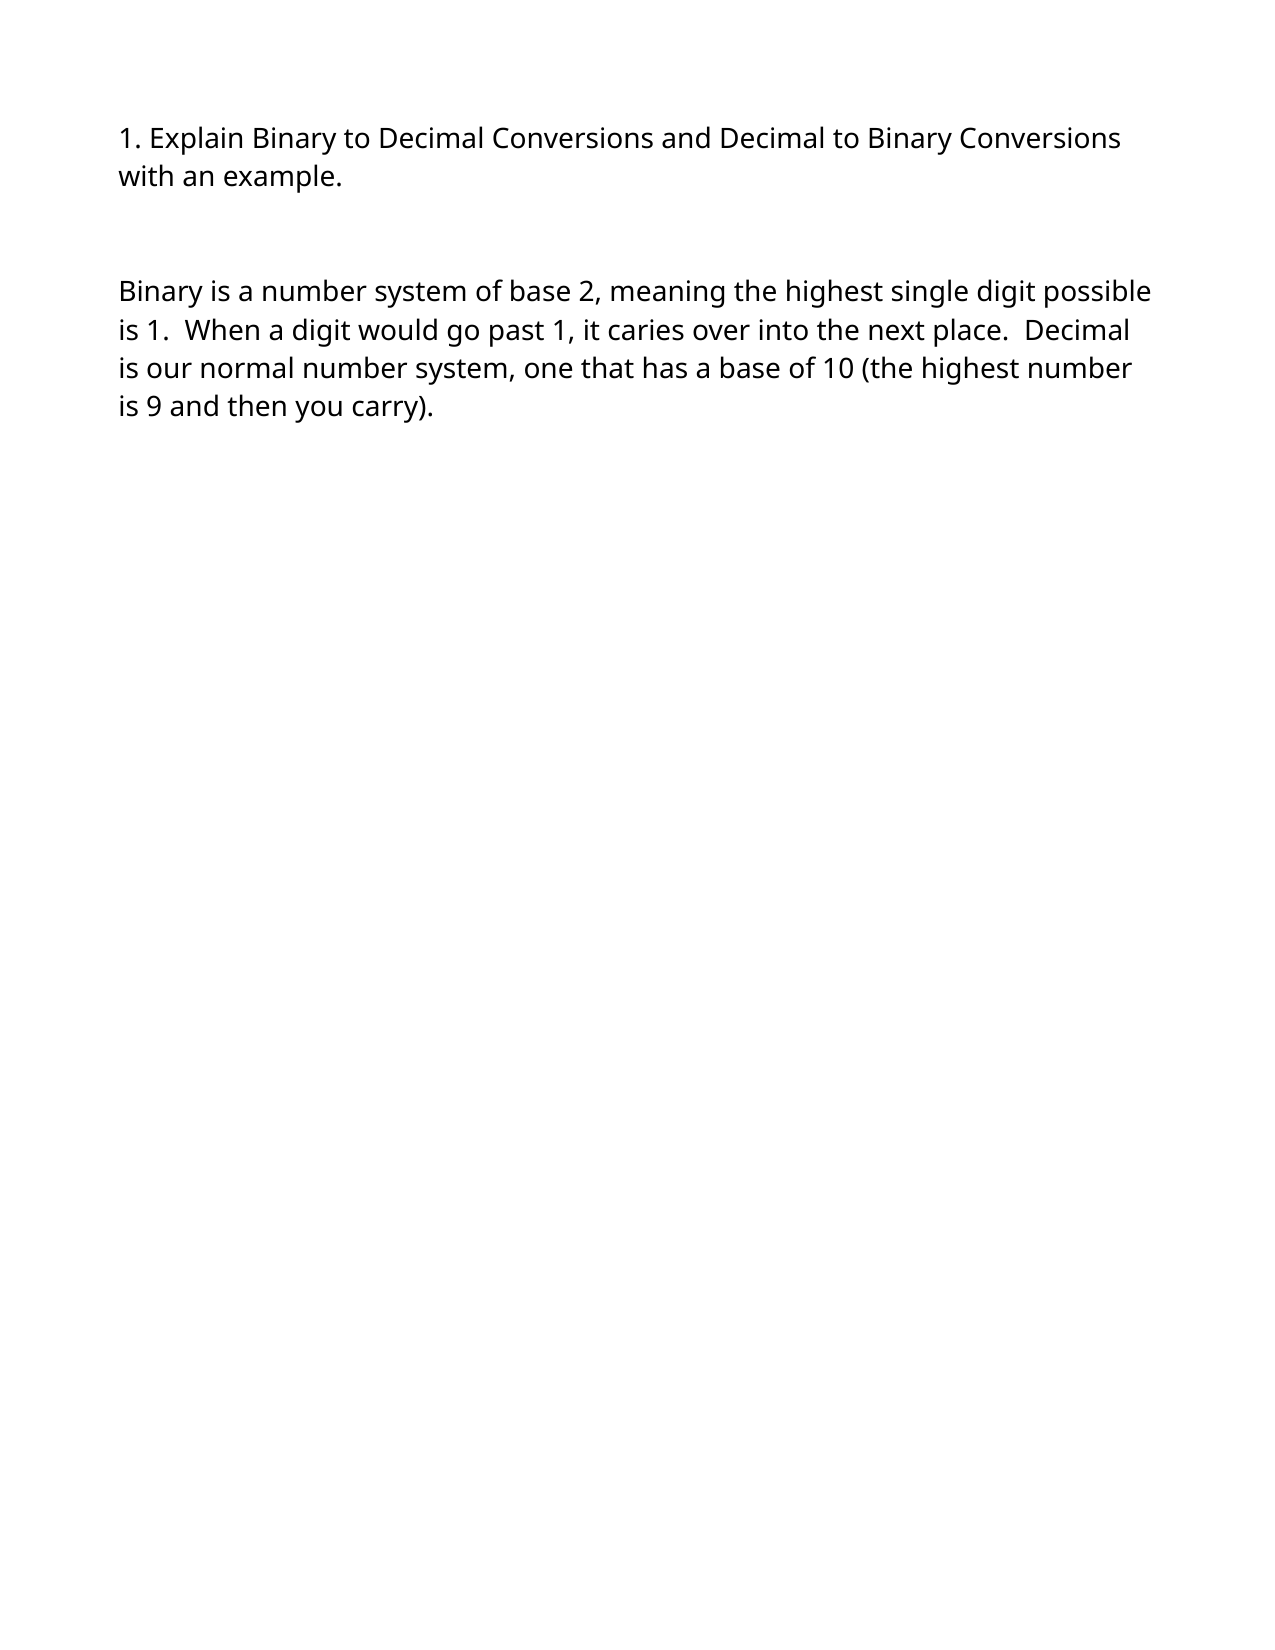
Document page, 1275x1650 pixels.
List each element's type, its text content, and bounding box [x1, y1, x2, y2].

text 1. Explain Binary to Decimal Conversions and Decimal to Binary Conversions with an example. [118, 118, 1157, 195]
text Binary is a number system of base 2, meaning the highest single digit possible is 1. When a digit would go past 1, it caries over into the next place. Decimal is our normal number system, one that has a base of 10 (the highest number is 9 and then you carry). [118, 271, 1157, 425]
